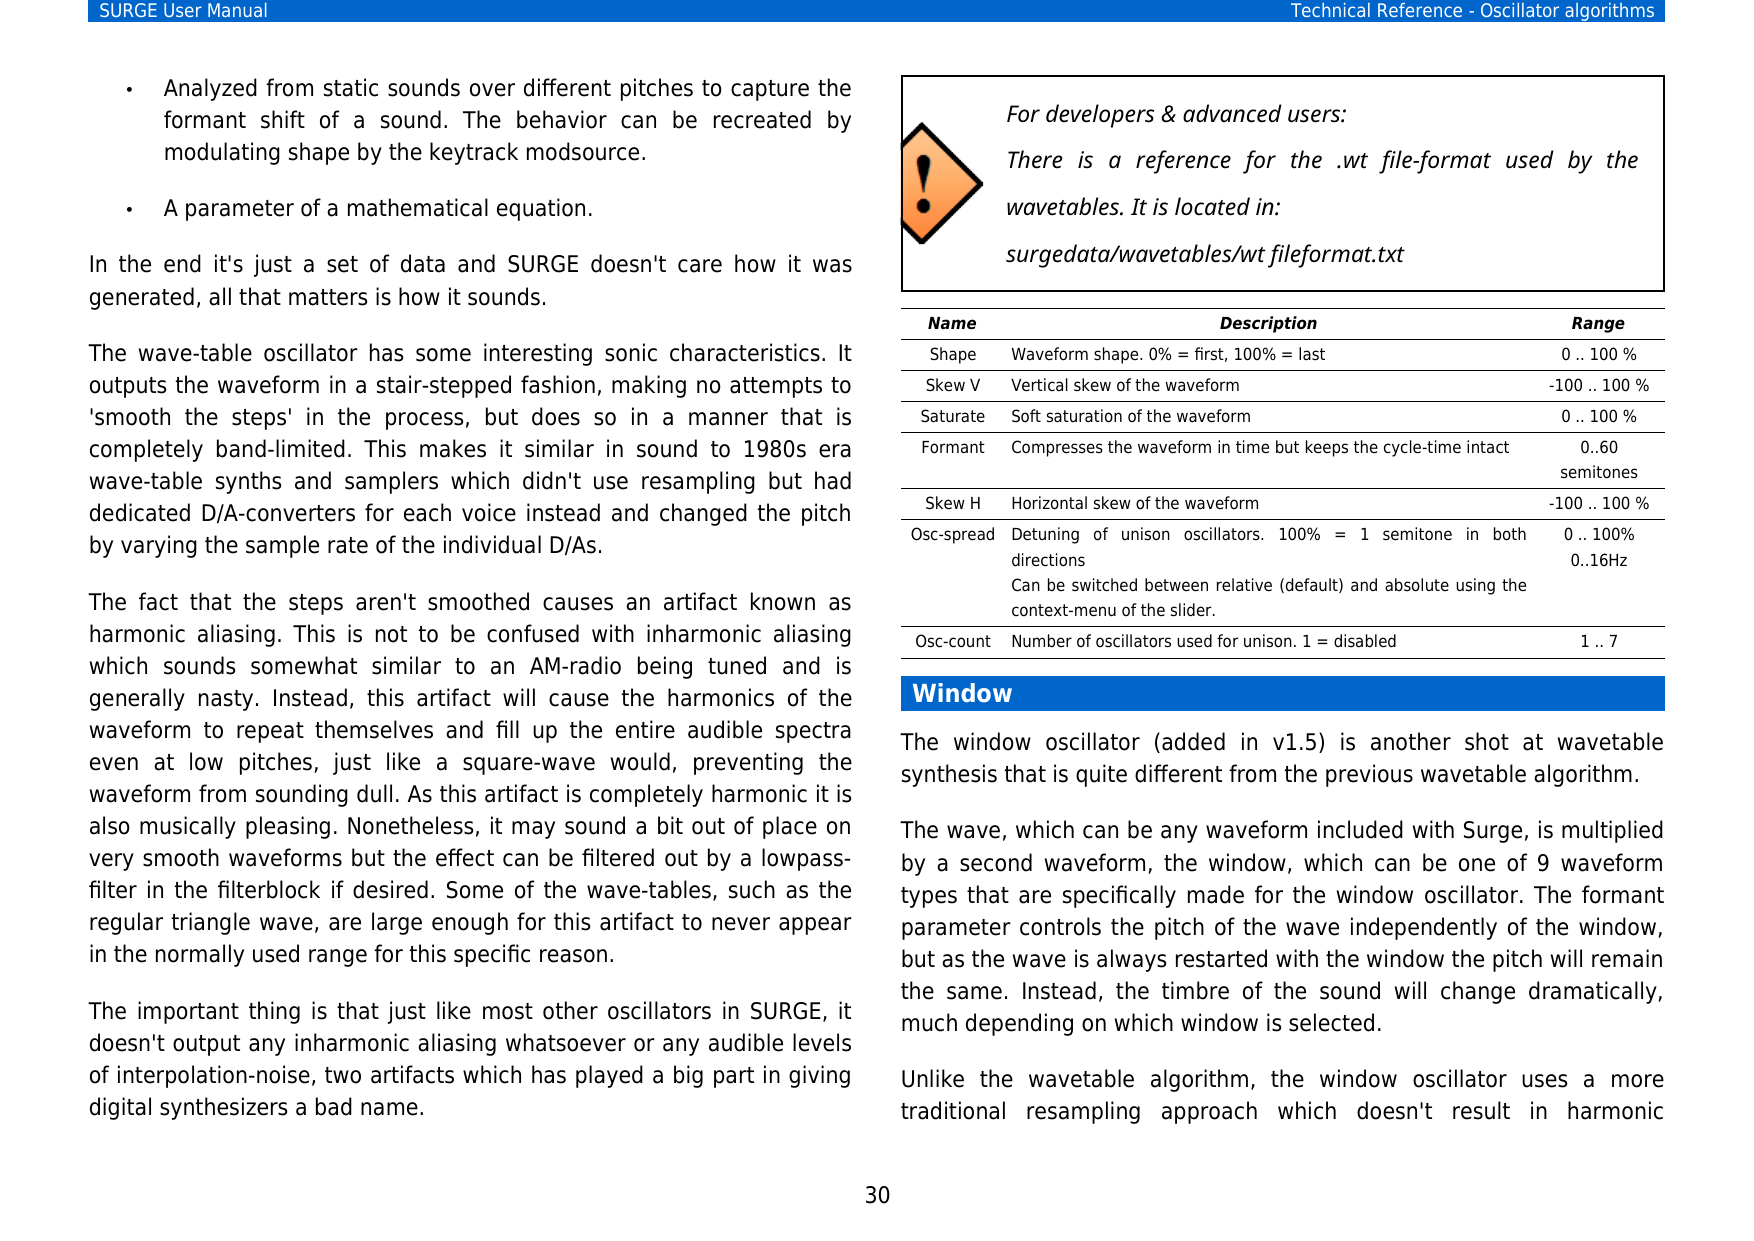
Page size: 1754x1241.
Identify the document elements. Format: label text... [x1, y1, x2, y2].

list Analyzed from static sounds over different pitches to capture the formant shift of a sound. The behavior can be recreated by modulating shape by the keytrack modsource. [126, 75, 853, 166]
text For developers & advanced users: There is a reference for the .wt file-format used by the wavetables. It is located in: surgedata/wavetables/wt fileformat.txt [903, 77, 1663, 290]
text In the end it's just a set of data and SURGE doesn't care how it was generated, all that matters is how it sounds. [88, 252, 853, 310]
table_cell Horizontal skew of the waveform [1005, 489, 1533, 519]
table_header Range [1533, 309, 1665, 339]
text The wave-table oscillator has some interesting sonic characteristics. It outputs the waveform in a stair-stepped fashion, making no attempts to 'smooth the steps' in the process, but does so in a manner that is completely band-limited. This makes it similar in sound to 1980s era wave-table synths and samplers which didn't use resampling but had dedicated D/A-converters for each voice instead and changed the pitch by varying the sample rate of the individual D/As. [88, 340, 853, 559]
table_cell 0..60 semitones [1533, 433, 1665, 488]
table_cell Number of oscillators used for unison. 1 = disabled [1005, 627, 1533, 658]
table_cell Compresses the waveform in time but keeps the cycle-time intact [1005, 433, 1533, 488]
table_header Description [1005, 309, 1533, 339]
table_cell 0 .. 100 % [1533, 340, 1665, 370]
table_cell Shape [901, 340, 1005, 370]
table_cell Vertical skew of the waveform [1005, 371, 1533, 401]
table_cell Osc-count [901, 627, 1005, 658]
text The important thing is that just like most other oscillators in SURGE, it doesn't output any inharmonic aliasing whatsoever or any audible levels of interpolation-noise, two artifacts which has played a big part in giving digital synthesizers a bad name. [88, 998, 853, 1121]
table_cell -100 .. 100 % [1533, 371, 1665, 401]
table_cell Soft saturation of the waveform [1005, 402, 1533, 432]
table_header Name [901, 309, 1005, 339]
list A parameter of a mathematical equation. [126, 195, 853, 222]
table_cell Saturate [901, 402, 1005, 432]
table_cell -100 .. 100 % [1533, 489, 1665, 519]
table_cell Osc-spread [901, 520, 1005, 626]
table_cell Formant [901, 433, 1005, 488]
table_cell 0 .. 100% 0..16Hz [1533, 520, 1665, 626]
table_cell 0 .. 100 % [1533, 402, 1665, 432]
text Unlike the wavetable algorithm, the window oscillator uses a more traditional resampling approach which doesn't result in harmonic [901, 1066, 1665, 1125]
text The fact that the steps aren't smoothed causes an artifact known as harmonic aliasing. This is not to be confused with inharmonic aliasing which sounds somewhat similar to an AM-radio being tuned and is generally nasty. Instead, this artifact will cause the harmonics of the waveform to repeat themselves and fill up the entire audible spectra even at low pitches, just like a square-wave would, preventing the waveform from sounding dull. As this artifact is completely harmonic it is also musically pleasing. Nonetheless, it may sound a bit out of place on very smooth waveforms but the effect can be filtered out by a lowpass-filter in the filterblock if desired. Some of the wave-tables, such as the regular triangle wave, are large enough for this artifact to never appear in the normally used range for this specific reason. [88, 589, 853, 968]
subtitle Window [909, 676, 1657, 711]
table_cell Waveform shape. 0% = first, 100% = last [1005, 340, 1533, 370]
text The window oscillator (added in v1.5) is another shot at wavetable synthesis that is quite different from the previous wavetable algorithm. [901, 729, 1665, 788]
table_cell Skew H [901, 489, 1005, 519]
text The wave, which can be any waveform included with Surge, is multiplied by a second waveform, the window, which can be one of 9 waveform types that are specifically made for the window oscillator. The formant parameter controls the pitch of the wave independently of the window, but as the wave is always restarted with the window the pitch will remain the same. Instead, the timbre of the sound will change dramatically, much depending on which window is selected. [901, 818, 1665, 1037]
table_cell Skew V [901, 371, 1005, 401]
table_cell 1 .. 7 [1533, 627, 1665, 658]
table_cell Detuning of unison oscillators. 100% = 1 semitone in both directions Can be switched between relative (default) and absolute using the context-menu of the slider. [1005, 520, 1533, 626]
